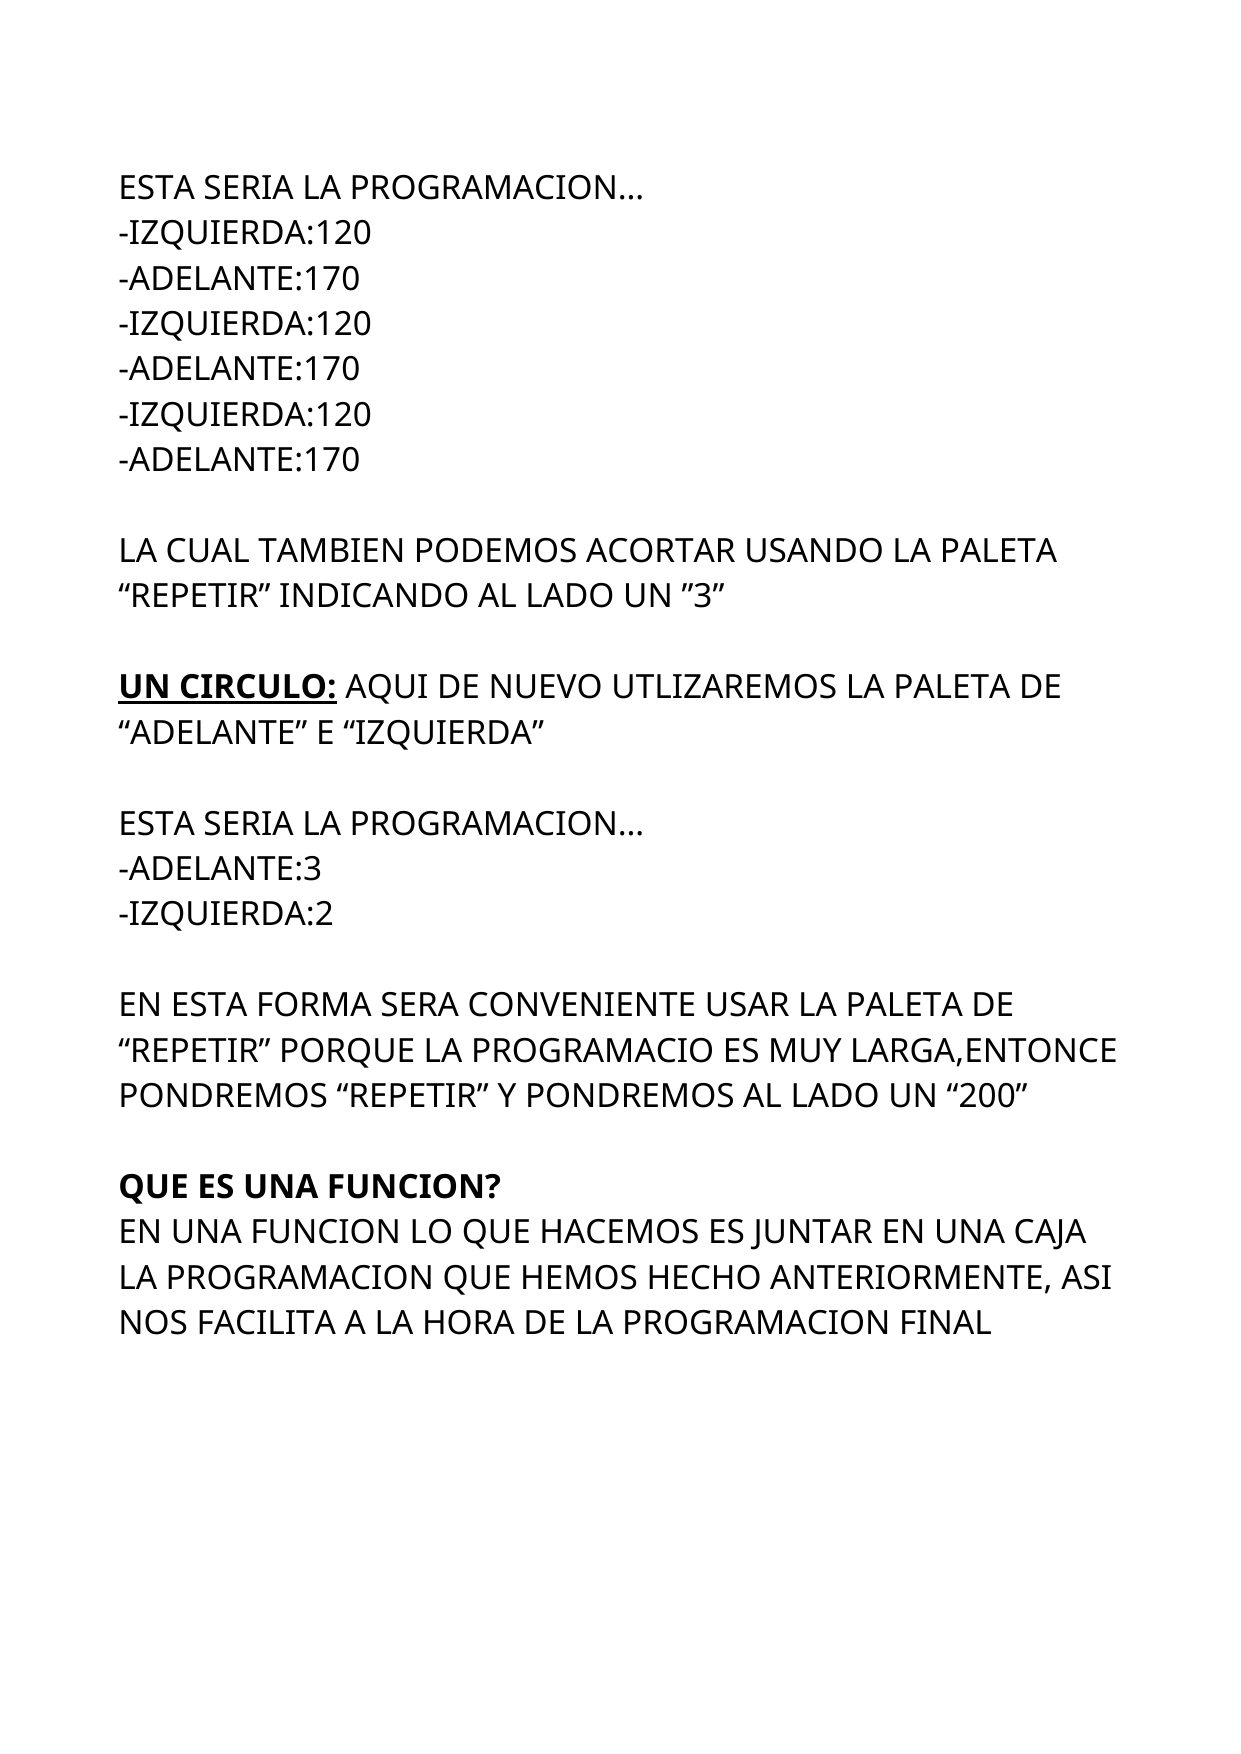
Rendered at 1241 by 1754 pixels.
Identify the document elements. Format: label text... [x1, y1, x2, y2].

text -ADELANTE:170 [118, 436, 1122, 481]
text -ADELANTE:170 [118, 345, 1122, 391]
text LA CUAL TAMBIEN PODEMOS ACORTAR USANDO LA PALETA “REPETIR” INDICANDO AL LADO UN ”3” [118, 527, 1122, 618]
text QUE ES UNA FUNCION? [118, 1163, 1122, 1208]
text -IZQUIERDA:120 [118, 300, 1122, 345]
text ESTA SERIA LA PROGRAMACION… [118, 163, 1122, 209]
text ESTA SERIA LA PROGRAMACION… [118, 799, 1122, 845]
text -IZQUIERDA:120 [118, 209, 1122, 254]
text EN ESTA FORMA SERA CONVENIENTE USAR LA PALETA DE “REPETIR” PORQUE LA PROGRAMACIO ES MUY LARGA,ENTONCE PONDREMOS “REPETIR” Y PONDREMOS AL LADO UN “200” [118, 981, 1122, 1117]
text -IZQUIERDA:2 [118, 890, 1122, 936]
text -ADELANTE:3 [118, 845, 1122, 890]
text -IZQUIERDA:120 [118, 391, 1122, 436]
text UN CIRCULO: AQUI DE NUEVO UTLIZAREMOS LA PALETA DE “ADELANTE” E “IZQUIERDA” [118, 663, 1122, 754]
text EN UNA FUNCION LO QUE HACEMOS ES JUNTAR EN UNA CAJA LA PROGRAMACION QUE HEMOS HECHO ANTERIORMENTE, ASI NOS FACILITA A LA HORA DE LA PROGRAMACION FINAL [118, 1208, 1122, 1344]
text -ADELANTE:170 [118, 254, 1122, 300]
